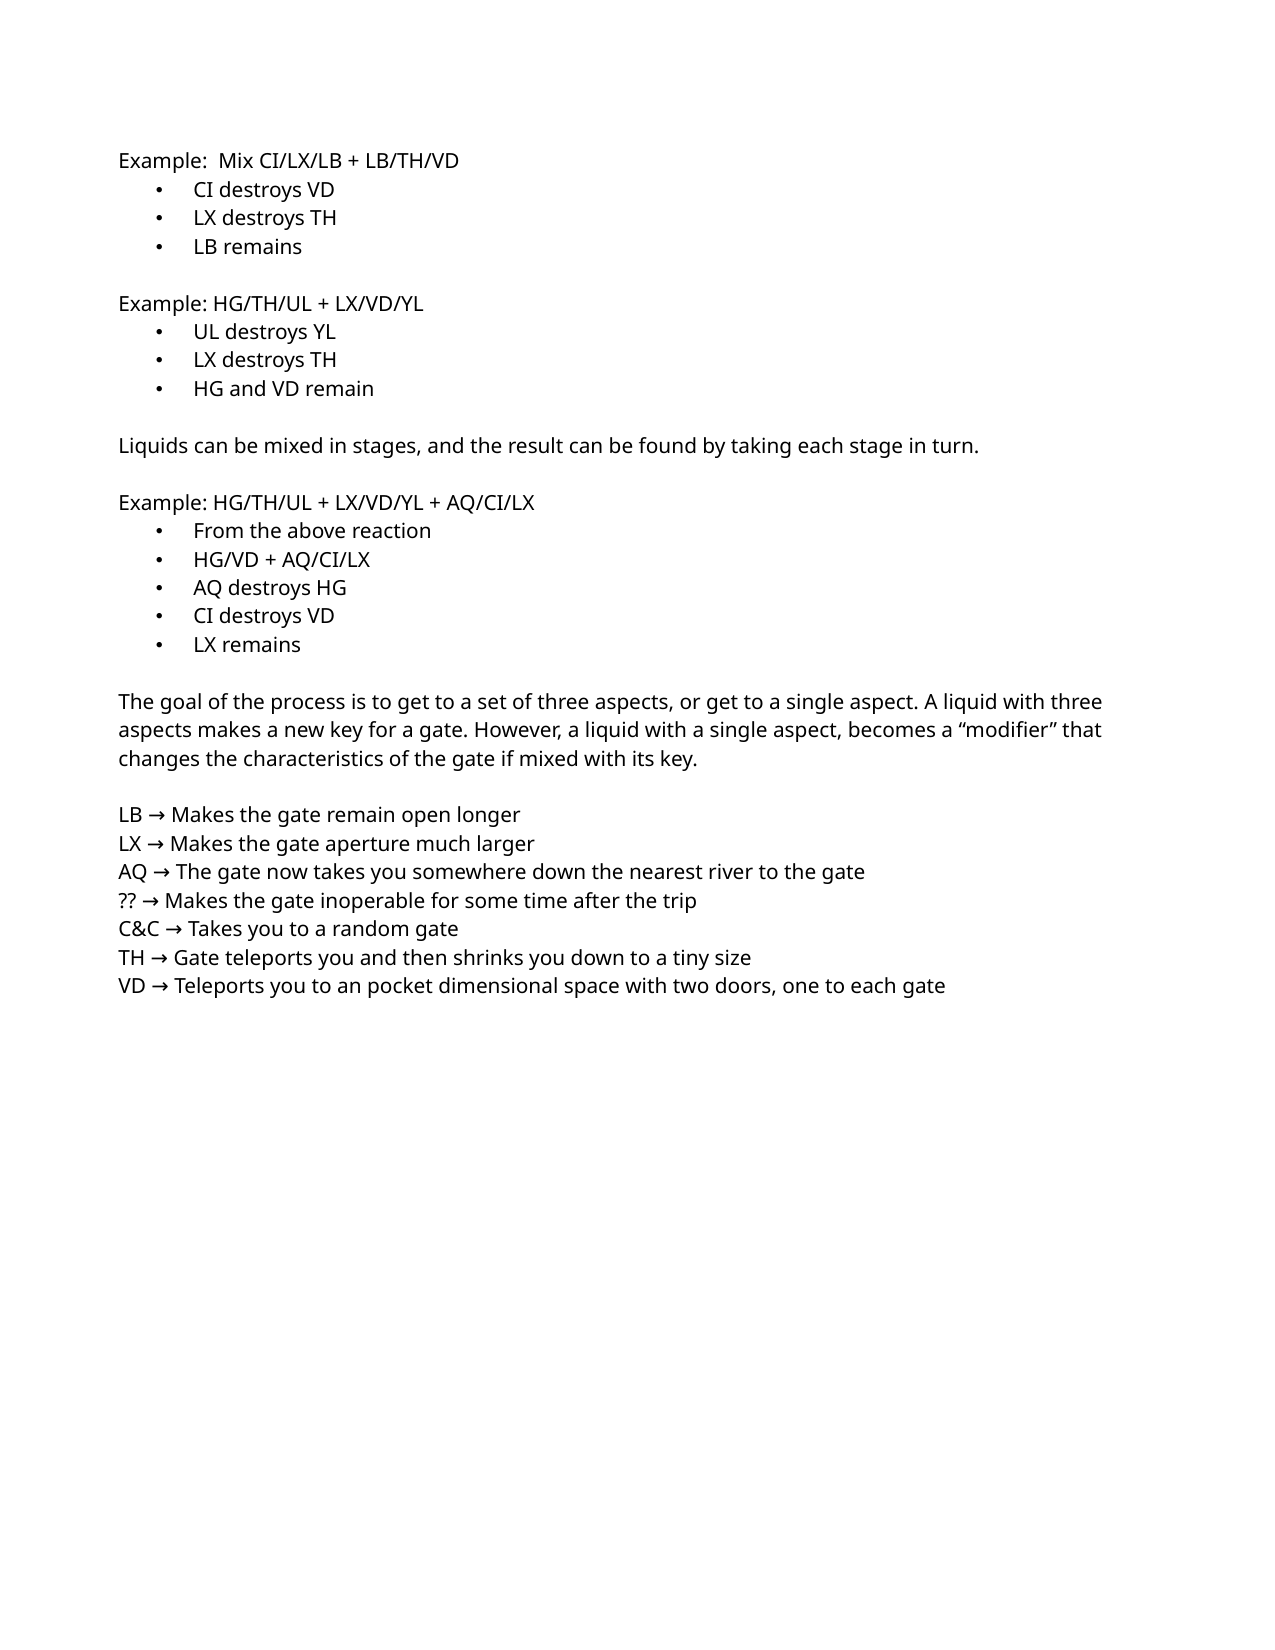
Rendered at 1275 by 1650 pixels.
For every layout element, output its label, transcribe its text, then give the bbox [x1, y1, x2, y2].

list LX remains [156, 630, 1157, 658]
list HG and VD remain [156, 374, 1157, 402]
list CI destroys VD [156, 175, 1157, 203]
text Liquids can be mixed in stages, and the result can be found by taking each stage in turn. [118, 431, 1157, 459]
list From the above reaction [156, 516, 1157, 545]
text Example: HG/TH/UL + LX/VD/YL + AQ/CI/LX [118, 488, 1157, 516]
text LX → Makes the gate aperture much larger [118, 829, 1157, 857]
text The goal of the process is to get to a set of three aspects, or get to a single aspect. A liquid with three aspects makes a new key for a gate. However, a liquid with a single aspect, becomes a “modifier” that changes the characteristics of the gate if mixed with its key. [118, 687, 1157, 772]
text Example: Mix CI/LX/LB + LB/TH/VD [118, 147, 1157, 175]
text LB → Makes the gate remain open longer [118, 801, 1157, 829]
text TH → Gate teleports you and then shrinks you down to a tiny size [118, 943, 1157, 971]
list LX destroys TH [156, 346, 1157, 374]
text VD → Teleports you to an pocket dimensional space with two doors, one to each gate [118, 971, 1157, 1000]
text AQ → The gate now takes you somewhere down the nearest river to the gate [118, 857, 1157, 886]
list CI destroys VD [156, 602, 1157, 630]
list AQ destroys HG [156, 573, 1157, 602]
list UL destroys YL [156, 317, 1157, 346]
text C&C → Takes you to a random gate [118, 914, 1157, 943]
list HG/VD + AQ/CI/LX [156, 545, 1157, 573]
list LB remains [156, 232, 1157, 260]
text Example: HG/TH/UL + LX/VD/YL [118, 289, 1157, 317]
list LX destroys TH [156, 203, 1157, 232]
text ?? → Makes the gate inoperable for some time after the trip [118, 886, 1157, 914]
